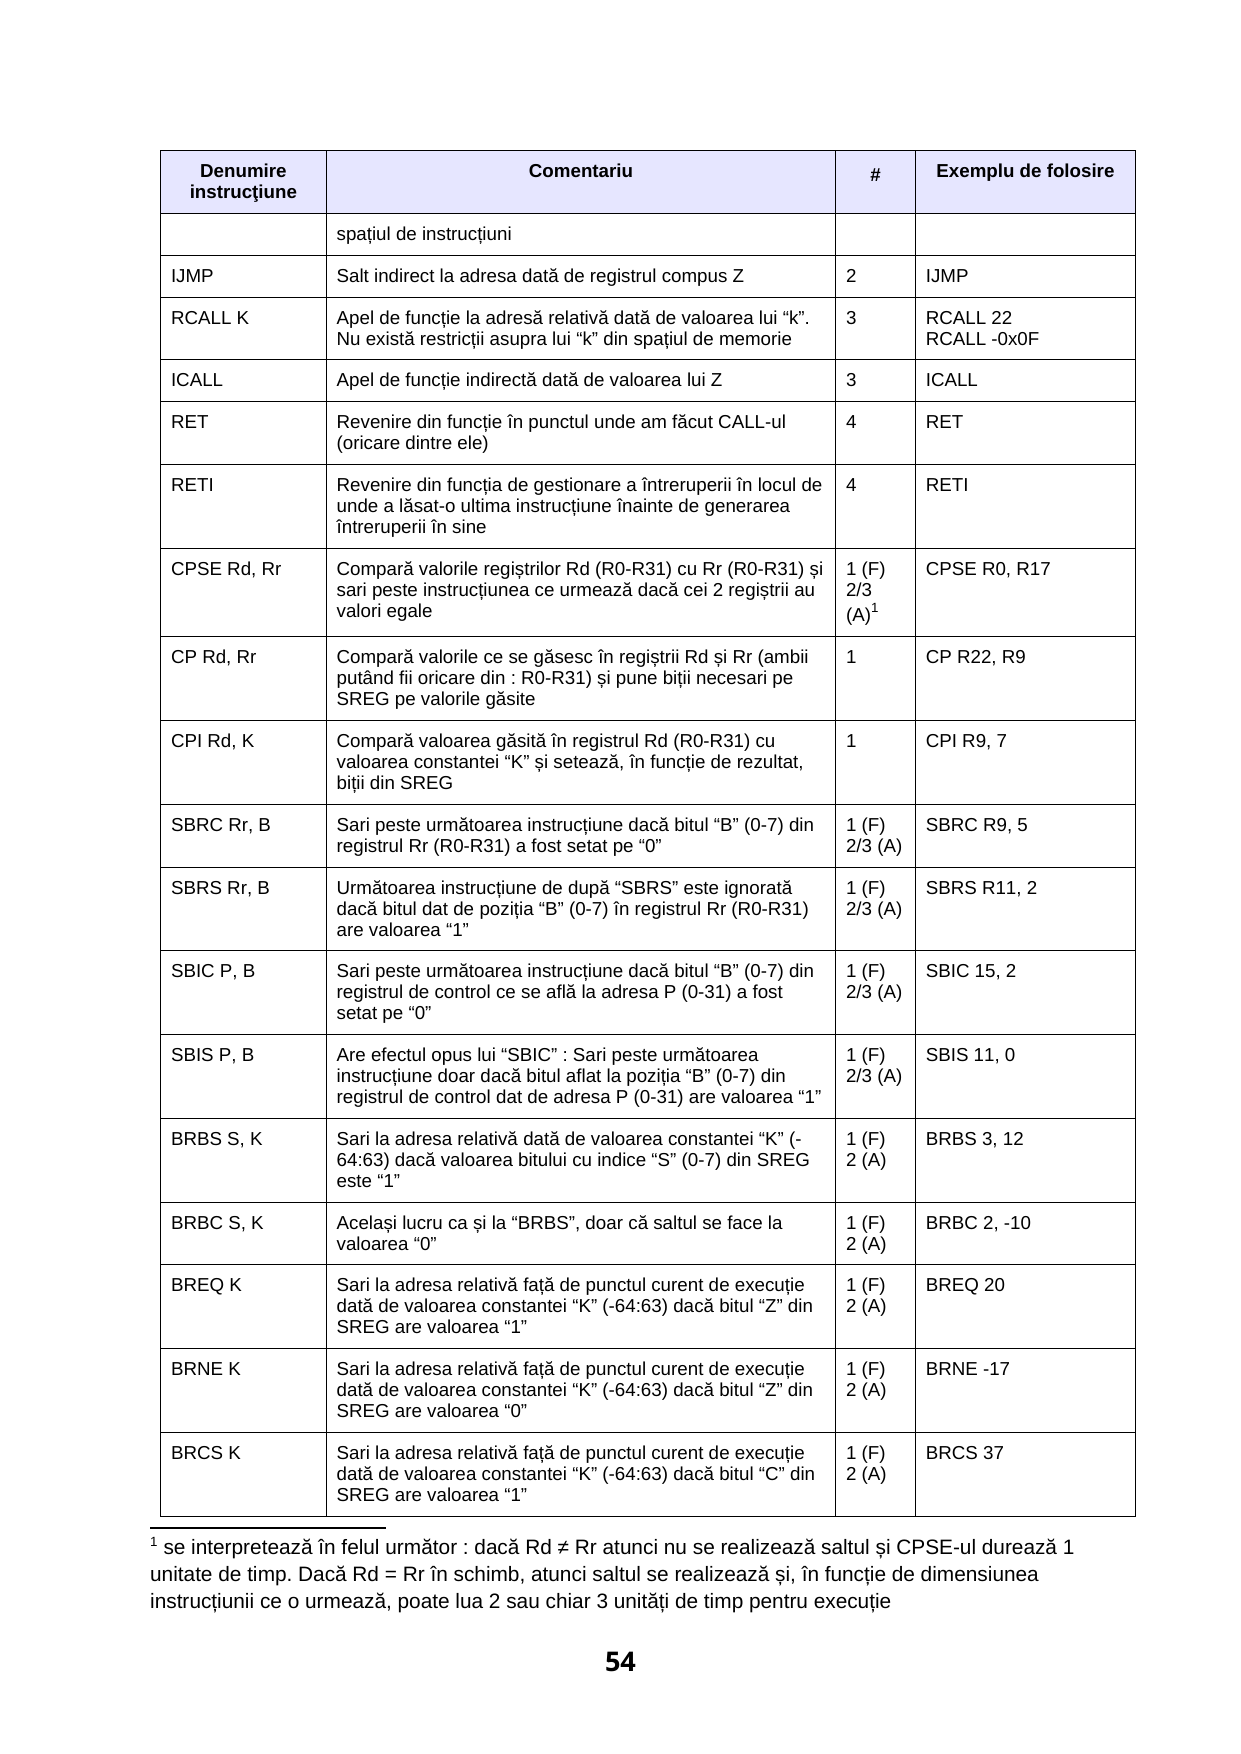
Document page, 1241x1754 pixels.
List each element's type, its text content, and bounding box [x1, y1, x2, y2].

table_cell RET [161, 402, 326, 464]
table_cell Salt indirect la adresa dată de registrul compus Z [327, 256, 835, 297]
table_cell Sari la adresa relativă față de punctul curent de execuție dată de valoarea constantei “K” (-64:63) dacă bitul “Z” din SREG are valoarea “1” [327, 1265, 835, 1348]
table_cell 1 (F) 2 (A) [836, 1265, 915, 1348]
table_cell Apel de funcție indirectă dată de valoarea lui Z [327, 360, 835, 401]
table_cell 1 (F) 2/3 (A) [836, 1035, 915, 1118]
table_cell SBIC 15, 2 [916, 951, 1135, 1034]
table_cell 1 [836, 637, 915, 720]
table_cell 1 (F) 2/3 (A) [836, 805, 915, 867]
table_cell CPSE R0, R17 [916, 549, 1135, 636]
table_cell 3 [836, 298, 915, 359]
table_header # [836, 151, 915, 213]
table_cell 1 (F) 2 (A) [836, 1203, 915, 1264]
table_header Exemplu de folosire [916, 151, 1135, 213]
table_cell 1 [836, 721, 915, 804]
table_cell 1 (F) 2/3 (A) [836, 868, 915, 950]
table_cell 1 (F) 2/3 (A) [836, 549, 915, 636]
table_cell [836, 214, 915, 255]
table_cell Sari peste următoarea instrucțiune dacă bitul “B” (0-7) din registrul Rr (R0-R31) a fost setat pe “0” [327, 805, 835, 867]
table_cell Compară valorile ce se găsesc în regiștrii Rd și Rr (ambii putând fii oricare din : R0-R31) și pune biții necesari pe SREG pe valorile găsite [327, 637, 835, 720]
table_cell SBRC R9, 5 [916, 805, 1135, 867]
table_cell IJMP [161, 256, 326, 297]
table_cell [916, 214, 1135, 255]
table_cell BREQ K [161, 1265, 326, 1348]
table_cell RET [916, 402, 1135, 464]
table_cell BRBS 3, 12 [916, 1119, 1135, 1202]
table_cell RCALL 22 RCALL -0x0F [916, 298, 1135, 359]
table_cell CPSE Rd, Rr [161, 549, 326, 636]
table_cell Compară valoarea găsită în registrul Rd (R0-R31) cu valoarea constantei “K” și setează, în funcție de rezultat, biții din SREG [327, 721, 835, 804]
table_cell [161, 214, 326, 255]
table_cell ICALL [916, 360, 1135, 401]
table_cell SBRS R11, 2 [916, 868, 1135, 950]
table_cell Următoarea instrucțiune de după “SBRS” este ignorată dacă bitul dat de poziția “B” (0-7) în registrul Rr (R0-R31) are valoarea “1” [327, 868, 835, 950]
table_cell 4 [836, 402, 915, 464]
table_cell Revenire din funcția de gestionare a întreruperii în locul de unde a lăsat-o ultima instrucțiune înainte de generarea întreruperii în sine [327, 465, 835, 548]
table_cell Are efectul opus lui “SBIC” : Sari peste următoarea instrucțiune doar dacă bitul aflat la poziția “B” (0-7) din registrul de control dat de adresa P (0-31) are valoarea “1” [327, 1035, 835, 1118]
table_cell CP R22, R9 [916, 637, 1135, 720]
table_cell BRNE -17 [916, 1349, 1135, 1432]
table_cell Sari la adresa relativă față de punctul curent de execuție dată de valoarea constantei “K” (-64:63) dacă bitul “C” din SREG are valoarea “1” [327, 1433, 835, 1516]
table_cell Același lucru ca și la “BRBS”, doar că saltul se face la valoarea “0” [327, 1203, 835, 1264]
table_cell RCALL K [161, 298, 326, 359]
table_cell CPI R9, 7 [916, 721, 1135, 804]
table_cell ICALL [161, 360, 326, 401]
table_header Denumire instrucţiune [161, 151, 326, 213]
table_cell BRBC 2, -10 [916, 1203, 1135, 1264]
table_cell CPI Rd, K [161, 721, 326, 804]
table_cell BRCS 37 [916, 1433, 1135, 1516]
table_cell Sari la adresa relativă față de punctul curent de execuție dată de valoarea constantei “K” (-64:63) dacă bitul “Z” din SREG are valoarea “0” [327, 1349, 835, 1432]
table_cell BRBS S, K [161, 1119, 326, 1202]
table_cell Apel de funcție la adresă relativă dată de valoarea lui “k”. Nu există restricții asupra lui “k” din spațiul de memorie [327, 298, 835, 359]
table_cell 4 [836, 465, 915, 548]
table_cell BREQ 20 [916, 1265, 1135, 1348]
table_cell Sari peste următoarea instrucțiune dacă bitul “B” (0-7) din registrul de control ce se află la adresa P (0-31) a fost setat pe “0” [327, 951, 835, 1034]
table_header Comentariu [327, 151, 835, 213]
table_cell Sari la adresa relativă dată de valoarea constantei “K” (-64:63) dacă valoarea bitului cu indice “S” (0-7) din SREG este “1” [327, 1119, 835, 1202]
table_cell Compară valorile regiștrilor Rd (R0-R31) cu Rr (R0-R31) și sari peste instrucțiunea ce urmează dacă cei 2 regiștrii au valori egale [327, 549, 835, 636]
table_cell 3 [836, 360, 915, 401]
table_cell CP Rd, Rr [161, 637, 326, 720]
table_cell SBIS 11, 0 [916, 1035, 1135, 1118]
table_cell 1 (F) 2 (A) [836, 1349, 915, 1432]
table_cell 1 (F) 2 (A) [836, 1433, 915, 1516]
table_cell SBIS P, B [161, 1035, 326, 1118]
table_cell IJMP [916, 256, 1135, 297]
table_cell 2 [836, 256, 915, 297]
table_cell BRCS K [161, 1433, 326, 1516]
table_cell Revenire din funcție în punctul unde am făcut CALL-ul (oricare dintre ele) [327, 402, 835, 464]
table_cell BRBC S, K [161, 1203, 326, 1264]
table_cell SBRS Rr, B [161, 868, 326, 950]
table_cell spațiul de instrucțiuni [327, 214, 835, 255]
table_cell RETI [916, 465, 1135, 548]
table_cell SBRC Rr, B [161, 805, 326, 867]
table_cell BRNE K [161, 1349, 326, 1432]
table_cell SBIC P, B [161, 951, 326, 1034]
table_cell 1 (F) 2 (A) [836, 1119, 915, 1202]
table_cell 1 (F) 2/3 (A) [836, 951, 915, 1034]
table_cell RETI [161, 465, 326, 548]
